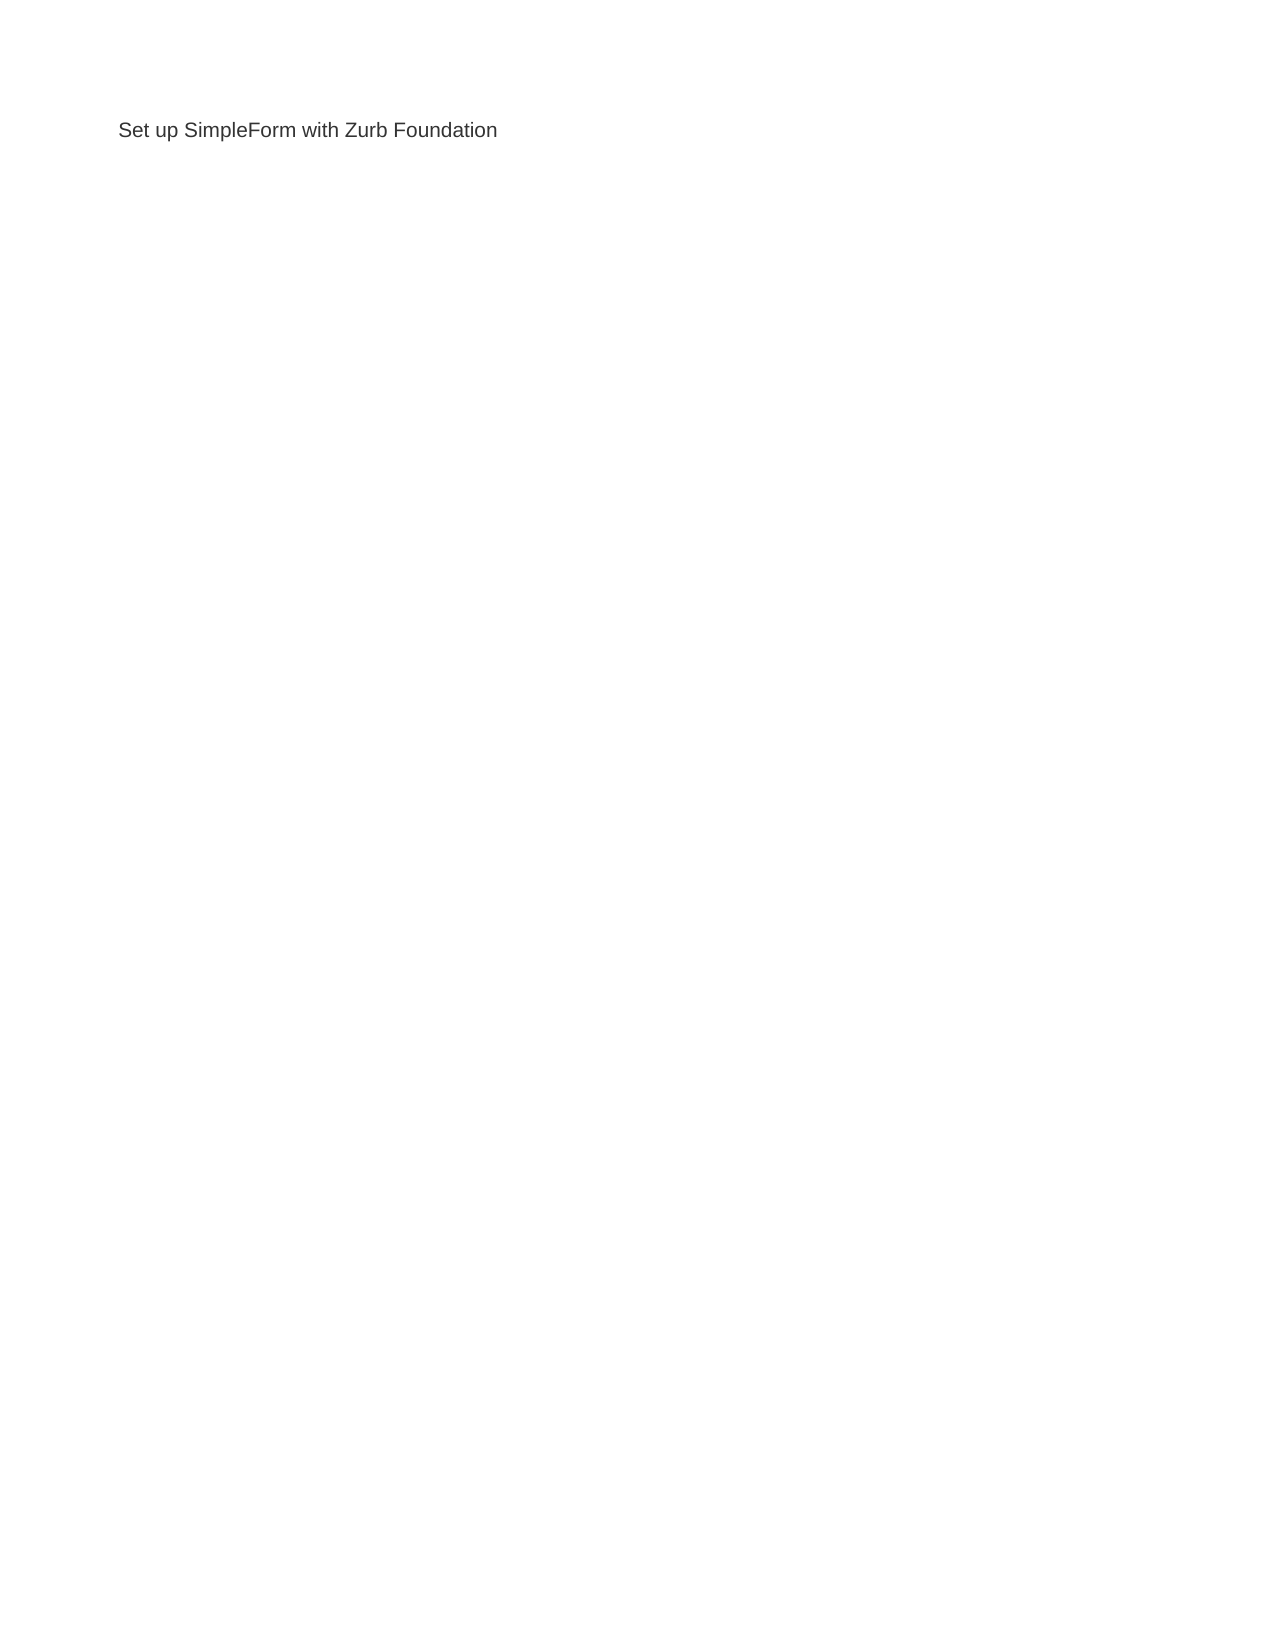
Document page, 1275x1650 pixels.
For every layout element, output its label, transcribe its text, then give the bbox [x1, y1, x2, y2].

text Set up SimpleForm with Zurb Foundation [118, 118, 1215, 142]
